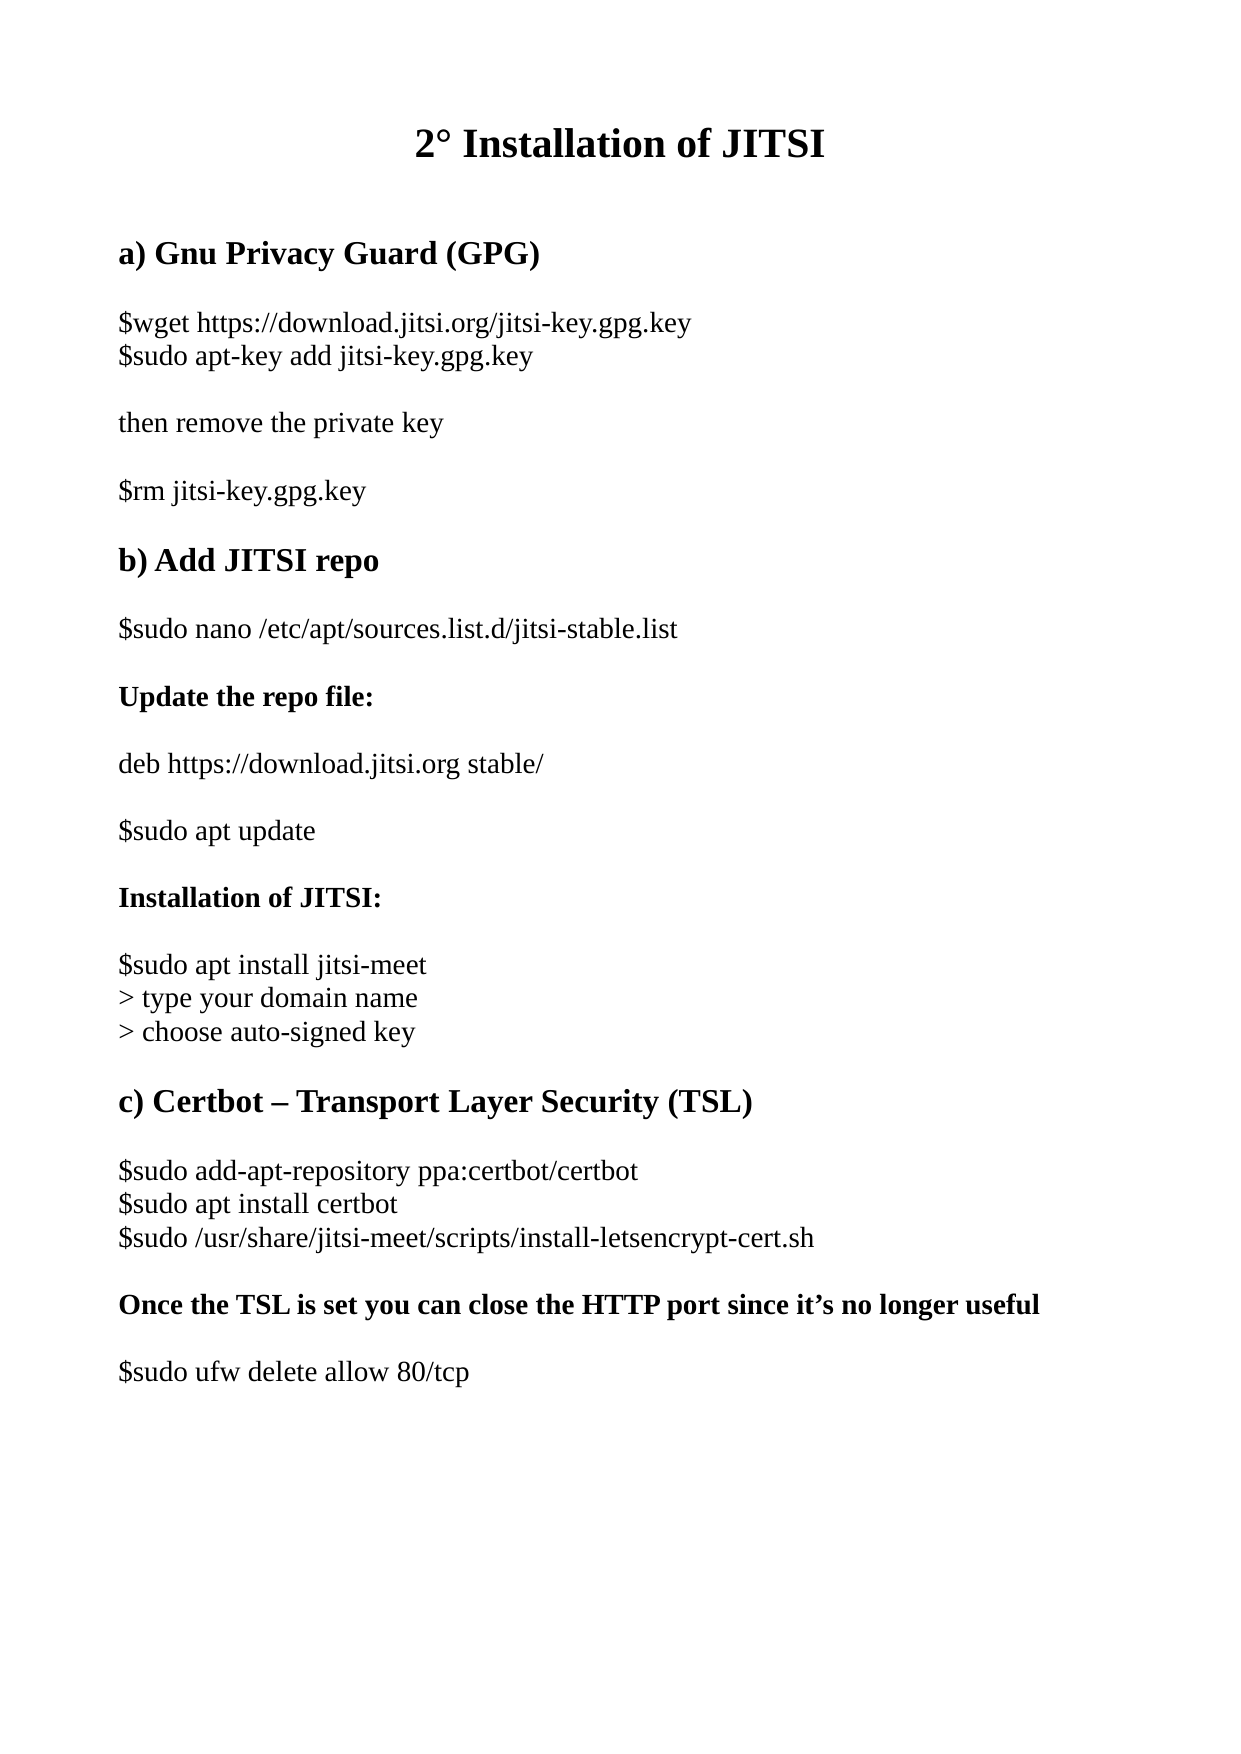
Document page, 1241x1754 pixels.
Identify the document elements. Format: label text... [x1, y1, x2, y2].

text $sudo apt update [118, 813, 1122, 846]
text $sudo ufw delete allow 80/tcp [118, 1354, 1122, 1388]
text Once the TSL is set you can close the HTTP port since it’s no longer useful [118, 1287, 1122, 1321]
text $sudo apt install certbot [118, 1187, 1122, 1220]
text b) Add JITSI repo [118, 540, 1122, 578]
text Installation of JITSI: [118, 880, 1122, 913]
text $sudo /usr/share/jitsi-meet/scripts/install-letsencrypt-cert.sh [118, 1220, 1122, 1254]
text > choose auto-signed key [118, 1014, 1122, 1048]
text 2° Installation of JITSI [118, 118, 1122, 166]
text deb https://download.jitsi.org stable/ [118, 746, 1122, 779]
text a) Gnu Privacy Guard (GPG) [118, 233, 1122, 271]
text c) Certbot – Transport Layer Security (TSL) [118, 1081, 1122, 1119]
text > type your domain name [118, 981, 1122, 1014]
text $sudo apt install jitsi-meet [118, 947, 1122, 981]
text then remove the private key [118, 406, 1122, 439]
text Update the repo file: [118, 679, 1122, 712]
text $sudo apt-key add jitsi-key.gpg.key [118, 338, 1122, 372]
text $rm jitsi-key.gpg.key [118, 473, 1122, 506]
text $sudo nano /etc/apt/sources.list.d/jitsi-stable.list [118, 612, 1122, 645]
text $sudo add-apt-repository ppa:certbot/certbot [118, 1153, 1122, 1187]
text $wget https://download.jitsi.org/jitsi-key.gpg.key [118, 305, 1122, 338]
